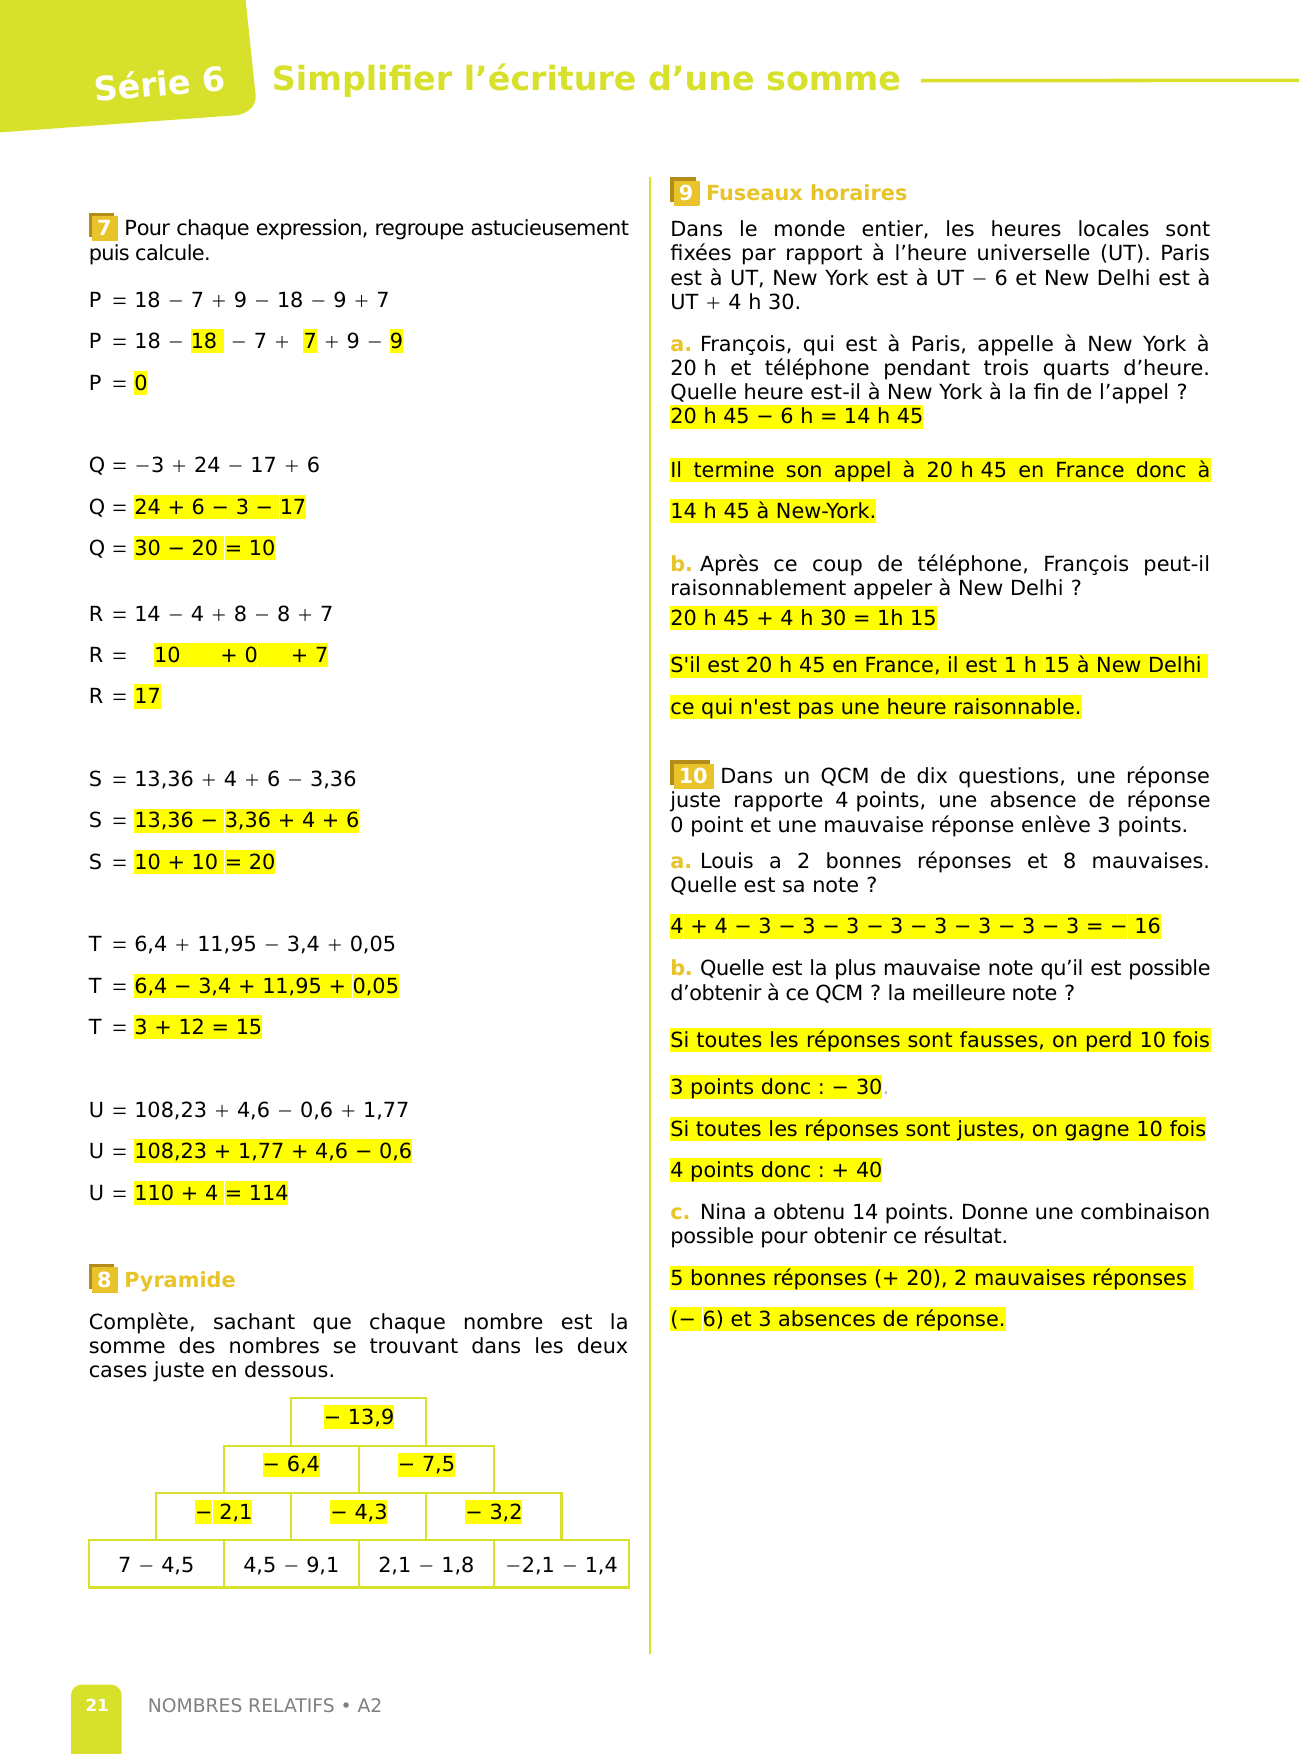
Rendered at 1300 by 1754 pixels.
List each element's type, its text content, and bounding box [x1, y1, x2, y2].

subtitle Pyramide [114, 1264, 629, 1292]
table_cell [563, 1492, 629, 1539]
table_cell − 2,1 [157, 1494, 290, 1539]
list 20 h 45 + 4 h 30 = 1h 15 [937, 606, 1211, 630]
table_cell − 7,5 [360, 1447, 493, 1492]
list Quelle est la plus mauvaise note qu’il est possible d’obtenir à ce QCM ? la meilleure note ? [670, 956, 1211, 1005]
table_cell [89, 1445, 156, 1492]
subtitle Pour chaque expression, regroupe astucieusement puis calcule. [88, 213, 629, 265]
text R = 14 ─ 4  8 ─ 8  7 [88, 602, 629, 626]
text R = 17 [88, 667, 629, 709]
table_cell 2,1 ─ 1,8 [360, 1541, 493, 1586]
subtitle Fuseaux horaires [696, 177, 1211, 205]
text Complète, sachant que chaque nombre est la somme des nombres se trouvant dans les deux cases juste en dessous. [88, 1310, 629, 1382]
text Dans le monde entier, les heures locales sont fixées par rapport à l’heure universelle (UT). Paris est à UT, New York est à UT ─ 6 et New Delhi est à UT  4 h 30. [670, 217, 1211, 314]
text 5 bonnes réponses (+ 20), 2 mauvaises réponses (− 6) et 3 absences de réponse. [670, 1248, 1211, 1331]
list Louis a 2 bonnes réponses et 8 mauvaises. Quelle est sa note ? [670, 849, 1211, 897]
table_header [156, 1397, 223, 1444]
table_header [561, 1397, 629, 1444]
text S = 13,36  4  6 ─ 3,36 [88, 750, 629, 791]
table_cell − 6,4 [225, 1447, 358, 1492]
text Si toutes les réponses sont fausses, on perd 10 fois 3 points donc : − 30. [670, 1005, 1211, 1099]
table_cell 4,5 ─ 9,1 [225, 1541, 358, 1586]
table_cell − 4,3 [292, 1494, 425, 1539]
table_header [89, 1397, 156, 1444]
text Q = 30 − 20 = 10 [88, 519, 629, 560]
list Après ce coup de téléphone, François peut-il raisonnablement appeler à New Delhi ? [670, 552, 1211, 600]
table_header [224, 1397, 290, 1444]
text 4 + 4 − 3 − 3 − 3 − 3 − 3 − 3 − 3 − 3 = − 16 [670, 897, 1211, 939]
table_cell [561, 1445, 629, 1492]
text P = 18 ─ 7  9 ─ 18 ─ 9  7 [88, 271, 629, 312]
table_cell [156, 1445, 223, 1492]
table_cell − 3,2 [427, 1494, 560, 1539]
text Q = 24 + 6 − 3 − 17 [88, 478, 629, 519]
list François, qui est à Paris, appelle à New York à 20 h et téléphone pendant trois quarts d’heure. Quelle heure est-il à New York à la fin de l’appel ? [670, 332, 1211, 404]
text P = 0 [88, 353, 629, 395]
text S = 10 + 10 = 20 [88, 833, 629, 874]
text P = 18 − 18 − 7  7  9 − 9 [88, 312, 629, 353]
text T = 6,4  11,95 ─ 3,4  0,05 [88, 915, 629, 957]
list Nina a obtenu 14 points. Donne une combinaison possible pour obtenir ce résultat. [670, 1200, 1211, 1248]
table_header [494, 1397, 561, 1444]
text T = 3 + 12 = 15 [88, 998, 629, 1039]
table_cell [89, 1492, 155, 1539]
text R = 10 + 0 + 7 [88, 626, 629, 667]
table_cell ─2,1 ─ 1,4 [495, 1541, 628, 1586]
text T = 6,4 − 3,4 + 11,95 + 0,05 [88, 957, 629, 998]
subtitle Dans un QCM de dix questions, une réponse juste rapporte 4 points, une absence de réponse 0 point et une mauvaise réponse enlève 3 points. [670, 760, 1211, 837]
text U = 108,23 + 1,77 + 4,6 − 0,6 [88, 1122, 629, 1163]
table_cell 7 ─ 4,5 [90, 1541, 223, 1586]
text U = 110 + 4 = 114 [88, 1163, 629, 1205]
list Il termine son appel à 20 h 45 en France donc à 14 h 45 à New-York. [670, 441, 1211, 523]
table_header − 13,9 [292, 1399, 425, 1444]
table_header [427, 1397, 494, 1444]
text S = 13,36 − 3,36 + 4 + 6 [88, 791, 629, 833]
table_cell [495, 1445, 561, 1492]
list 20 h 45 − 6 h = 14 h 45 [670, 404, 1211, 429]
text Q = ─3  24 ─ 17  6 [88, 436, 629, 478]
text U = 108,23  4,6 ─ 0,6  1,77 [88, 1081, 629, 1122]
text S'il est 20 h 45 en France, il est 1 h 15 à New Delhi ce qui n'est pas une heure raisonnable. [670, 636, 1211, 719]
text Si toutes les réponses sont justes, on gagne 10 fois 4 points donc : + 40 [670, 1099, 1211, 1182]
